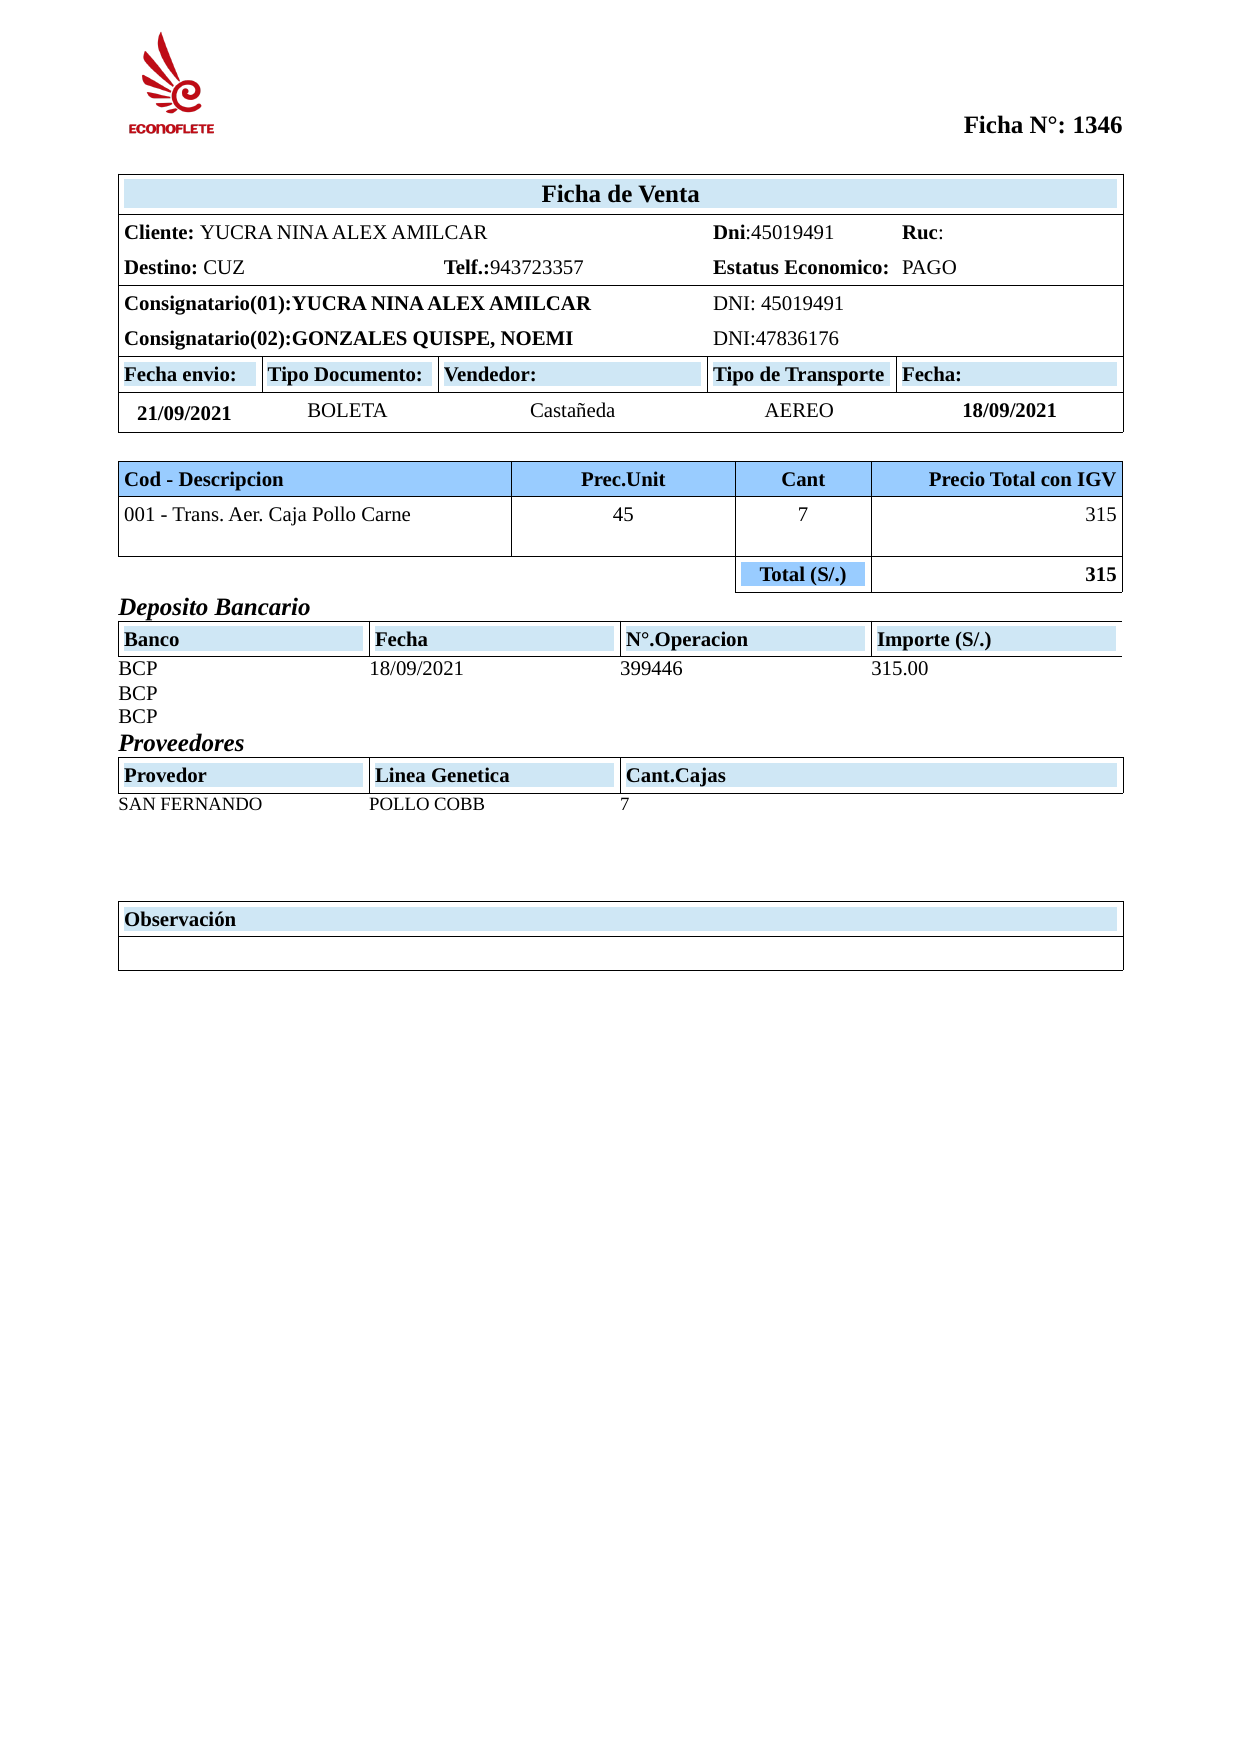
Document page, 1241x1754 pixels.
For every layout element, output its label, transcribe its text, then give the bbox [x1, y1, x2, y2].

table_cell [620, 705, 871, 728]
table_cell SAN FERNANDO [118, 794, 369, 814]
table_cell PAGO [896, 249, 1123, 285]
table_cell [119, 937, 1123, 969]
table_cell BOLETA [262, 393, 438, 432]
table_cell Consignatario(02):GONZALES QUISPE, NOEMI [119, 321, 707, 356]
table_cell [118, 815, 369, 836]
table_header Precio Total con IGV [872, 462, 1122, 496]
text Deposito Bancario [118, 592, 1122, 621]
table_header Banco [119, 622, 369, 656]
table_cell [620, 680, 871, 704]
table_cell Vendedor: [439, 357, 707, 392]
table_header Prec.Unit [512, 462, 735, 496]
table_cell POLLO COBB [369, 794, 620, 814]
table_cell AEREO [707, 393, 896, 432]
table_cell [369, 879, 620, 901]
table_cell [620, 858, 1123, 879]
table_header Ficha de Venta [119, 175, 1123, 214]
table_header N°.Operacion [621, 622, 871, 656]
table_cell [118, 557, 511, 592]
table_cell [369, 836, 620, 858]
table_cell BCP [118, 680, 369, 704]
table_cell Ruc: [896, 215, 1123, 249]
table_cell [369, 858, 620, 879]
table_cell 315.00 [871, 657, 1122, 680]
table_cell Dni:45019491 [707, 215, 896, 249]
table_cell 399446 [620, 657, 871, 680]
table_cell Estatus Economico: [707, 249, 896, 285]
table_cell DNI:47836176 [707, 321, 1123, 356]
table_cell Total (S/.) [736, 557, 871, 592]
table_cell Destino: CUZ [119, 249, 438, 285]
table_cell Fecha: [897, 357, 1123, 392]
table_header Linea Genetica [370, 758, 620, 793]
table_cell [620, 879, 1123, 901]
table_cell 7 [736, 497, 871, 556]
table_cell 7 [620, 794, 1123, 814]
table_cell [620, 815, 1123, 836]
table_header Provedor [119, 758, 369, 793]
table_header Observación [119, 902, 1123, 936]
table_cell BCP [118, 657, 369, 680]
table_cell Cliente: YUCRA NINA ALEX AMILCAR [119, 215, 707, 249]
table_cell [871, 680, 1122, 704]
table_cell [511, 557, 735, 592]
table_cell [369, 680, 620, 704]
table_cell [369, 705, 620, 728]
table_header Cod - Descripcion [119, 462, 511, 496]
table_cell 315 [872, 497, 1122, 556]
table_cell 45 [512, 497, 735, 556]
table_cell [118, 858, 369, 879]
text Proveedores [118, 728, 1122, 757]
picture [118, 31, 225, 134]
table_cell Tipo de Transporte [708, 357, 896, 392]
table_header Importe (S/.) [872, 622, 1122, 656]
table_cell 315 [872, 557, 1122, 592]
table_header Fecha [370, 622, 620, 656]
table_cell 18/09/2021 [369, 657, 620, 680]
table_cell [118, 879, 369, 901]
table_header Cant [736, 462, 871, 496]
table_cell Castañeda [438, 393, 707, 432]
table_cell 21/09/2021 [119, 393, 262, 432]
table_cell 18/09/2021 [896, 393, 1123, 432]
table_cell DNI: 45019491 [707, 286, 1123, 321]
table_cell [620, 836, 1123, 858]
table_cell Fecha envio: [119, 357, 262, 392]
table_cell [369, 815, 620, 836]
table_cell BCP [118, 705, 369, 728]
table_cell Consignatario(01):YUCRA NINA ALEX AMILCAR [119, 286, 707, 321]
table_cell 001 - Trans. Aer. Caja Pollo Carne [119, 497, 511, 556]
table_cell Telf.:943723357 [438, 249, 707, 285]
table_header Cant.Cajas [621, 758, 1123, 793]
table_cell [871, 705, 1122, 728]
table_cell Tipo Documento: [263, 357, 438, 392]
table_cell [118, 836, 369, 858]
